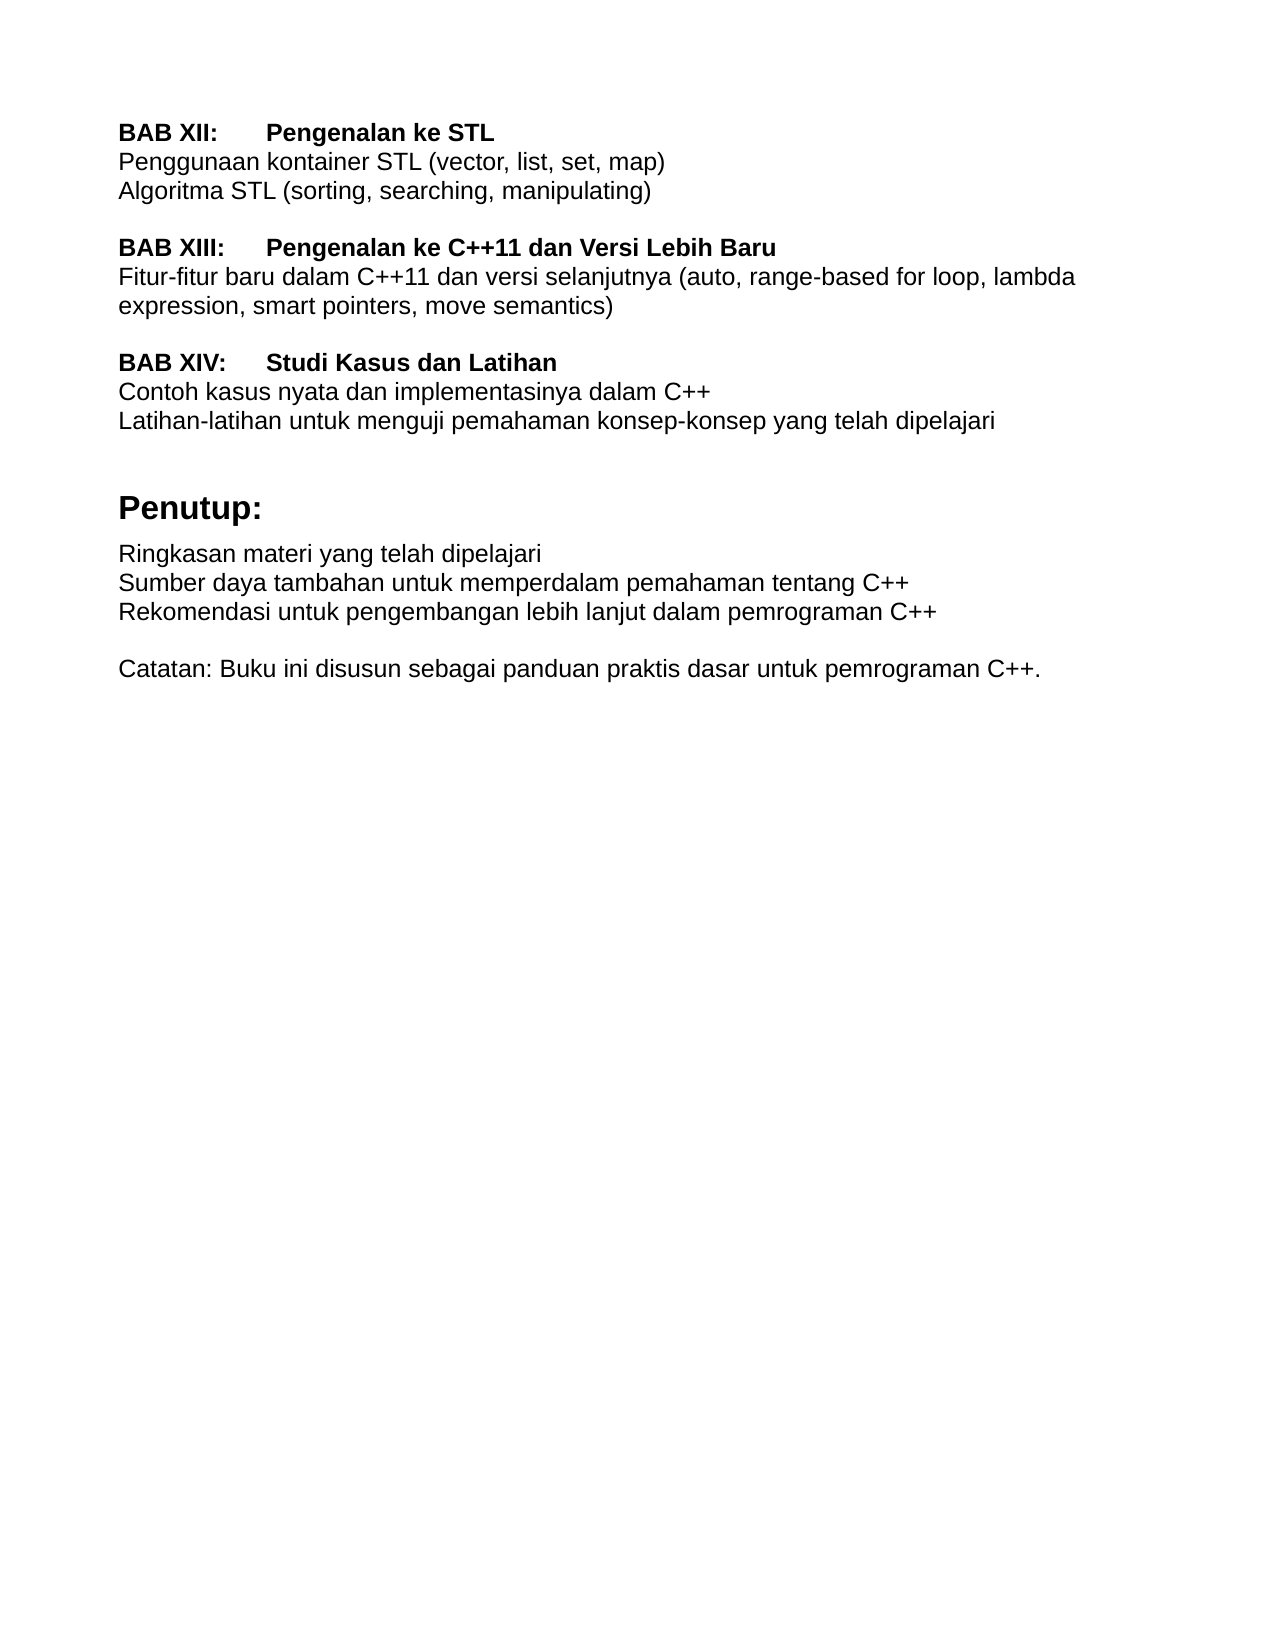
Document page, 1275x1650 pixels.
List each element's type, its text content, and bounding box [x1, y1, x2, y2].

text Fitur-fitur baru dalam C++11 dan versi selanjutnya (auto, range-based for loop, lambda expression, smart pointers, move semantics) [118, 262, 1157, 319]
text Penutup: [118, 488, 1157, 527]
text Ringkasan materi yang telah dipelajari [118, 539, 1157, 568]
text Contoh kasus nyata dan implementasinya dalam C++ [118, 377, 1157, 406]
subtitle Pengenalan ke STL [118, 118, 1157, 147]
text Algoritma STL (sorting, searching, manipulating) [118, 176, 1157, 204]
text Catatan: Buku ini disusun sebagai panduan praktis dasar untuk pemrograman C++. [118, 654, 1157, 683]
text Sumber daya tambahan untuk memperdalam pemahaman tentang C++ [118, 568, 1157, 597]
subtitle Studi Kasus dan Latihan [118, 348, 1157, 377]
text Rekomendasi untuk pengembangan lebih lanjut dalam pemrograman C++ [118, 597, 1157, 625]
text Latihan-latihan untuk menguji pemahaman konsep-konsep yang telah dipelajari [118, 406, 1157, 434]
text Penggunaan kontainer STL (vector, list, set, map) [118, 147, 1157, 176]
subtitle Pengenalan ke C++11 dan Versi Lebih Baru [118, 233, 1157, 262]
